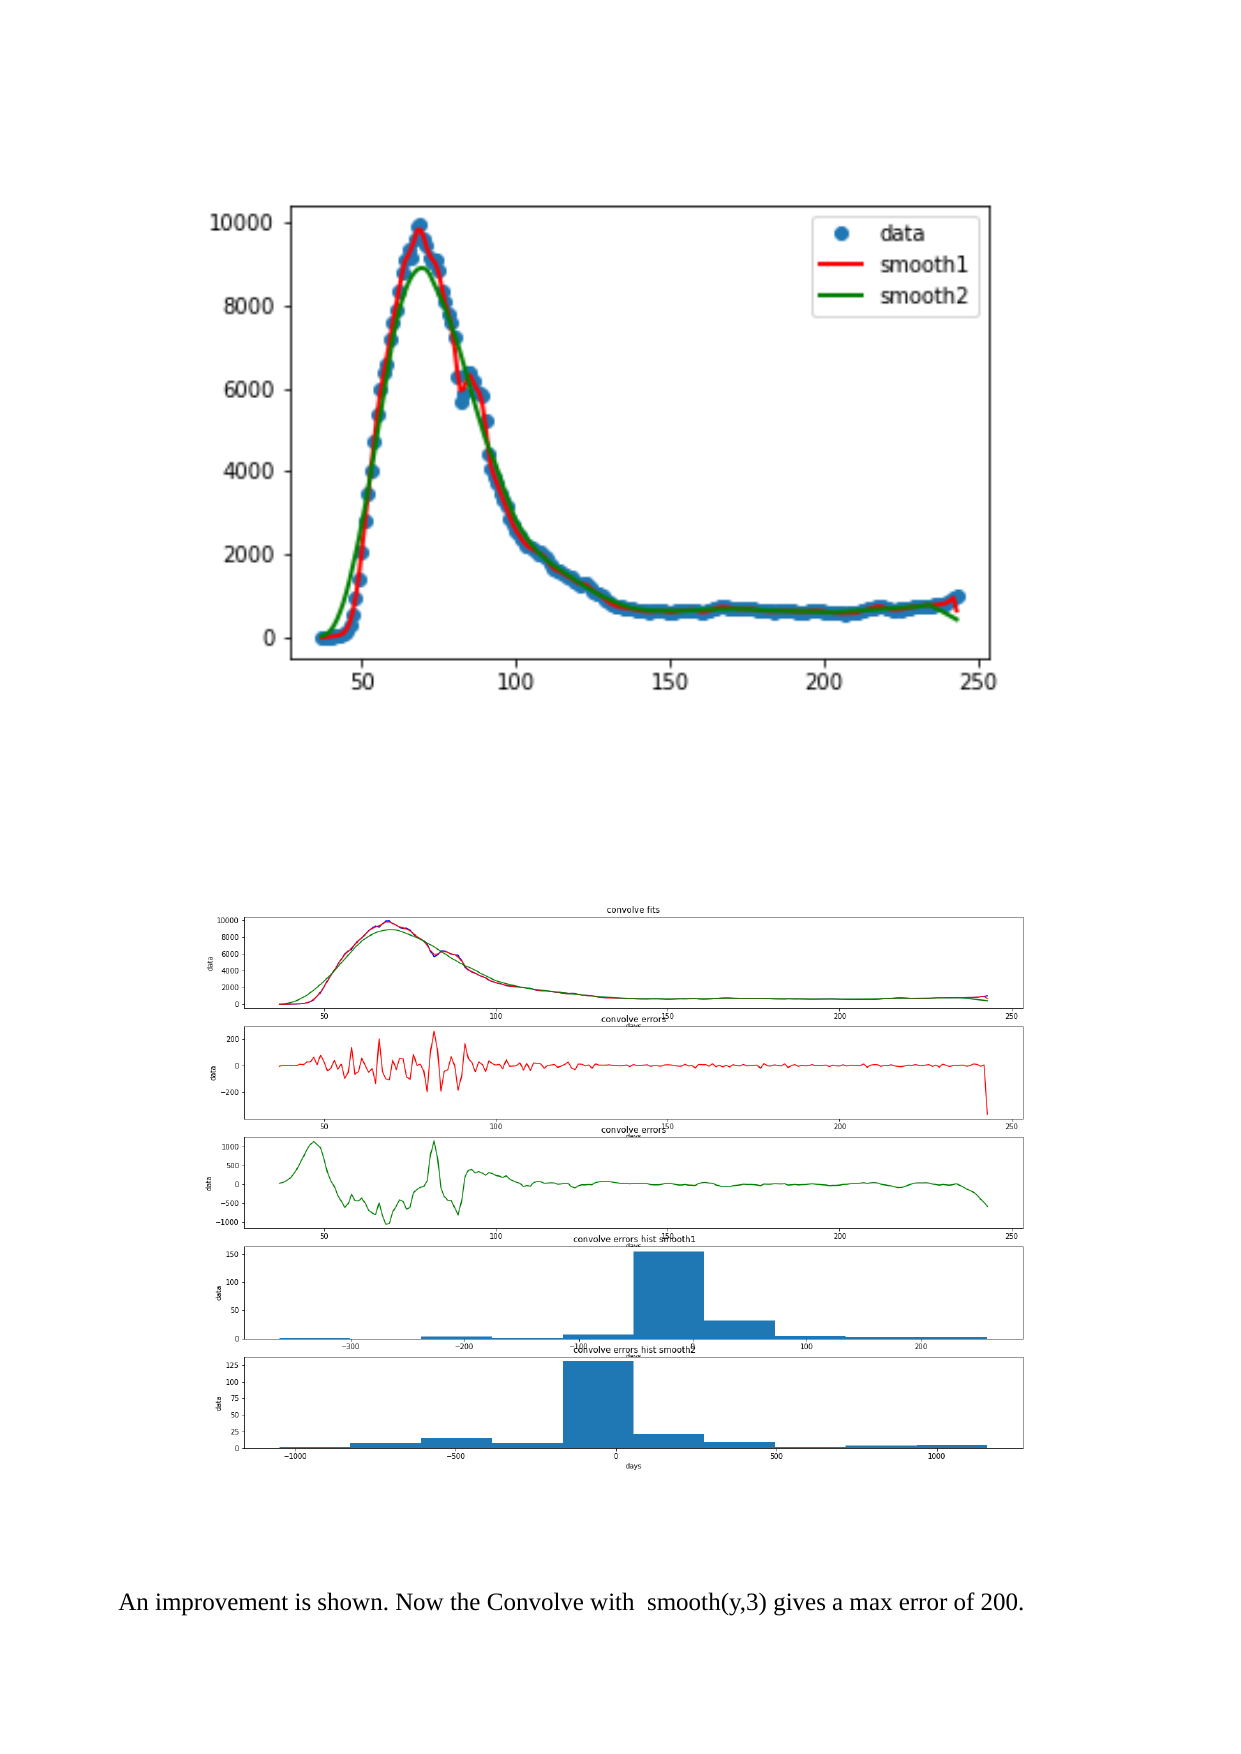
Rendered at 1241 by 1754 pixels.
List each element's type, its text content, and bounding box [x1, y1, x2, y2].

text An improvement is shown. Now the Convolve with smooth(y,3) gives a max error of 200. [118, 1587, 1122, 1616]
picture [178, 133, 1079, 734]
picture [118, 832, 1123, 1536]
